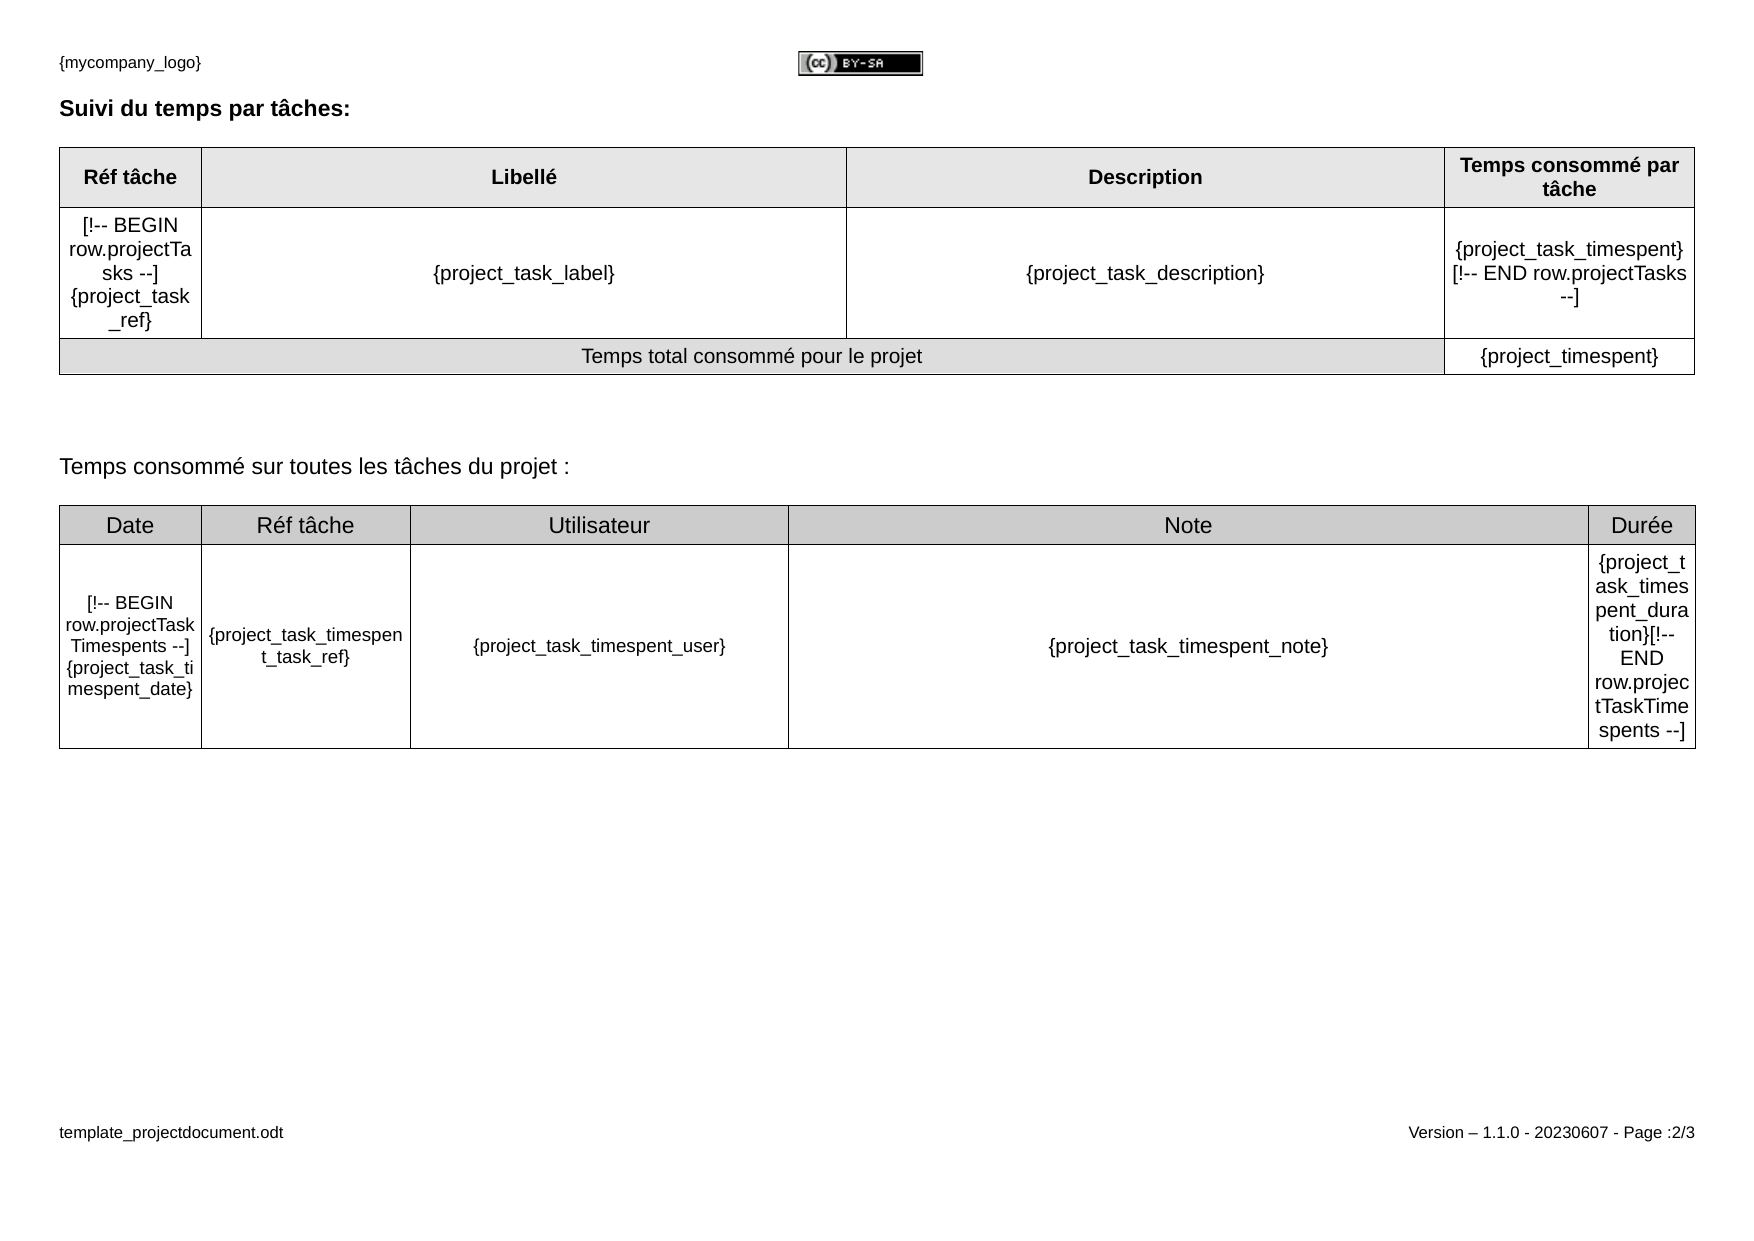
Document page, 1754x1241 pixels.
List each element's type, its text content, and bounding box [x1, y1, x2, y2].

table_cell {project_task_timespent_user} [411, 545, 788, 747]
table_cell Temps total consommé pour le projet [60, 339, 1444, 373]
text Temps consommé sur toutes les tâches du projet : [59, 453, 1695, 479]
table_header Durée [1589, 506, 1695, 544]
table_cell [!-- BEGIN row.projectTasks --]{project_task_ref} [60, 208, 201, 338]
text Suivi du temps par tâches: [59, 94, 1695, 121]
table_cell {project_task_timespent_note} [789, 545, 1588, 747]
table_header Description [847, 148, 1444, 207]
table_cell {project_task_description} [847, 208, 1444, 338]
table_cell {project_task_timespent_task_ref} [202, 545, 410, 747]
table_header Utilisateur [411, 506, 788, 544]
table_header Date [60, 506, 201, 544]
table_header Libellé [202, 148, 846, 207]
table_cell {project_task_timespent_duration}[!-- END row.projectTaskTimespents --] [1589, 545, 1695, 747]
table_header Note [789, 506, 1588, 544]
table_cell {project_task_label} [202, 208, 846, 338]
table_cell [!-- BEGIN row.projectTaskTimespents --]{project_task_timespent_date} [60, 545, 201, 747]
table_header Temps consommé par tâche [1445, 148, 1694, 207]
table_header Réf tâche [60, 148, 201, 207]
picture [798, 51, 924, 76]
table_cell {project_task_timespent}[!-- END row.projectTasks --] [1445, 208, 1694, 338]
table_header Réf tâche [202, 506, 410, 544]
table_cell {project_timespent} [1445, 339, 1694, 373]
